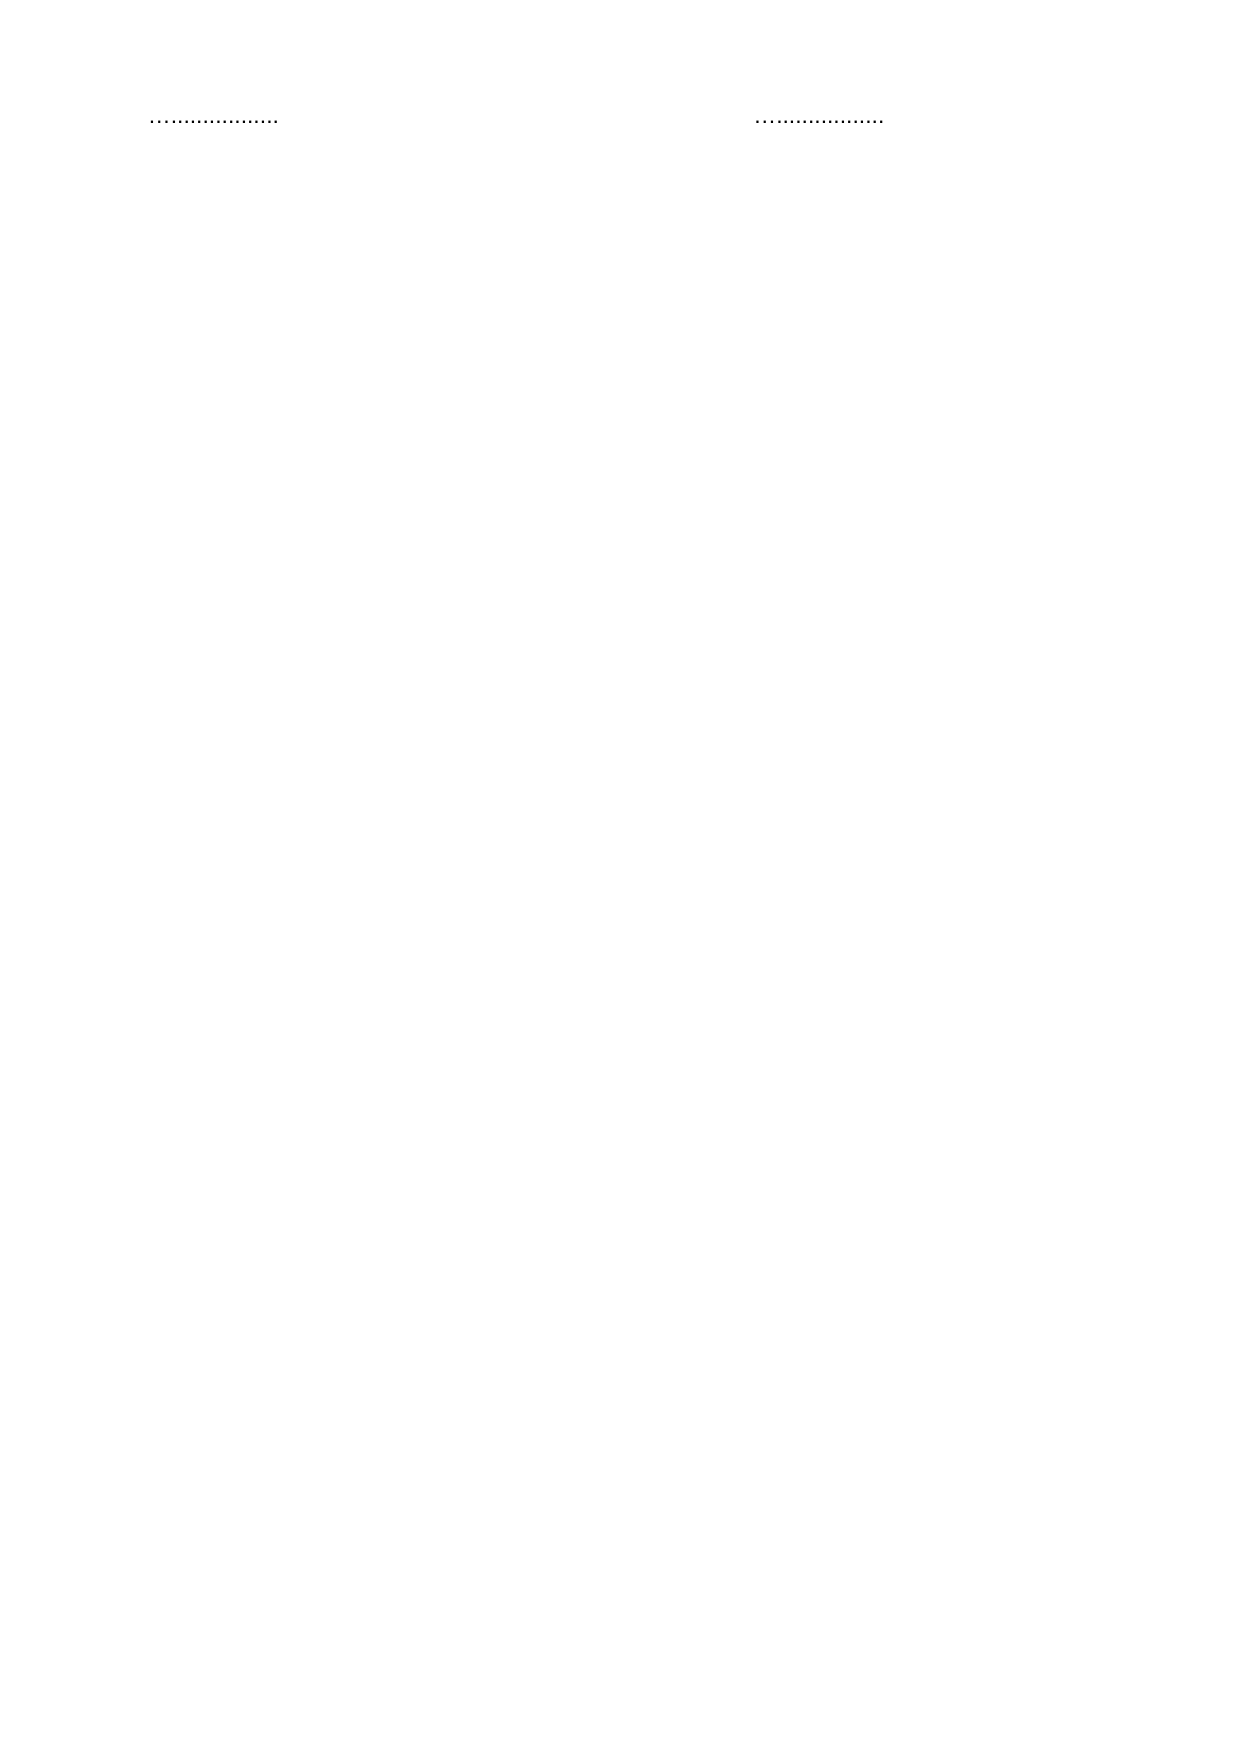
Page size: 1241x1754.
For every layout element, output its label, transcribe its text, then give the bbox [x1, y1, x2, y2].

text …................. …................. [148, 102, 1093, 129]
